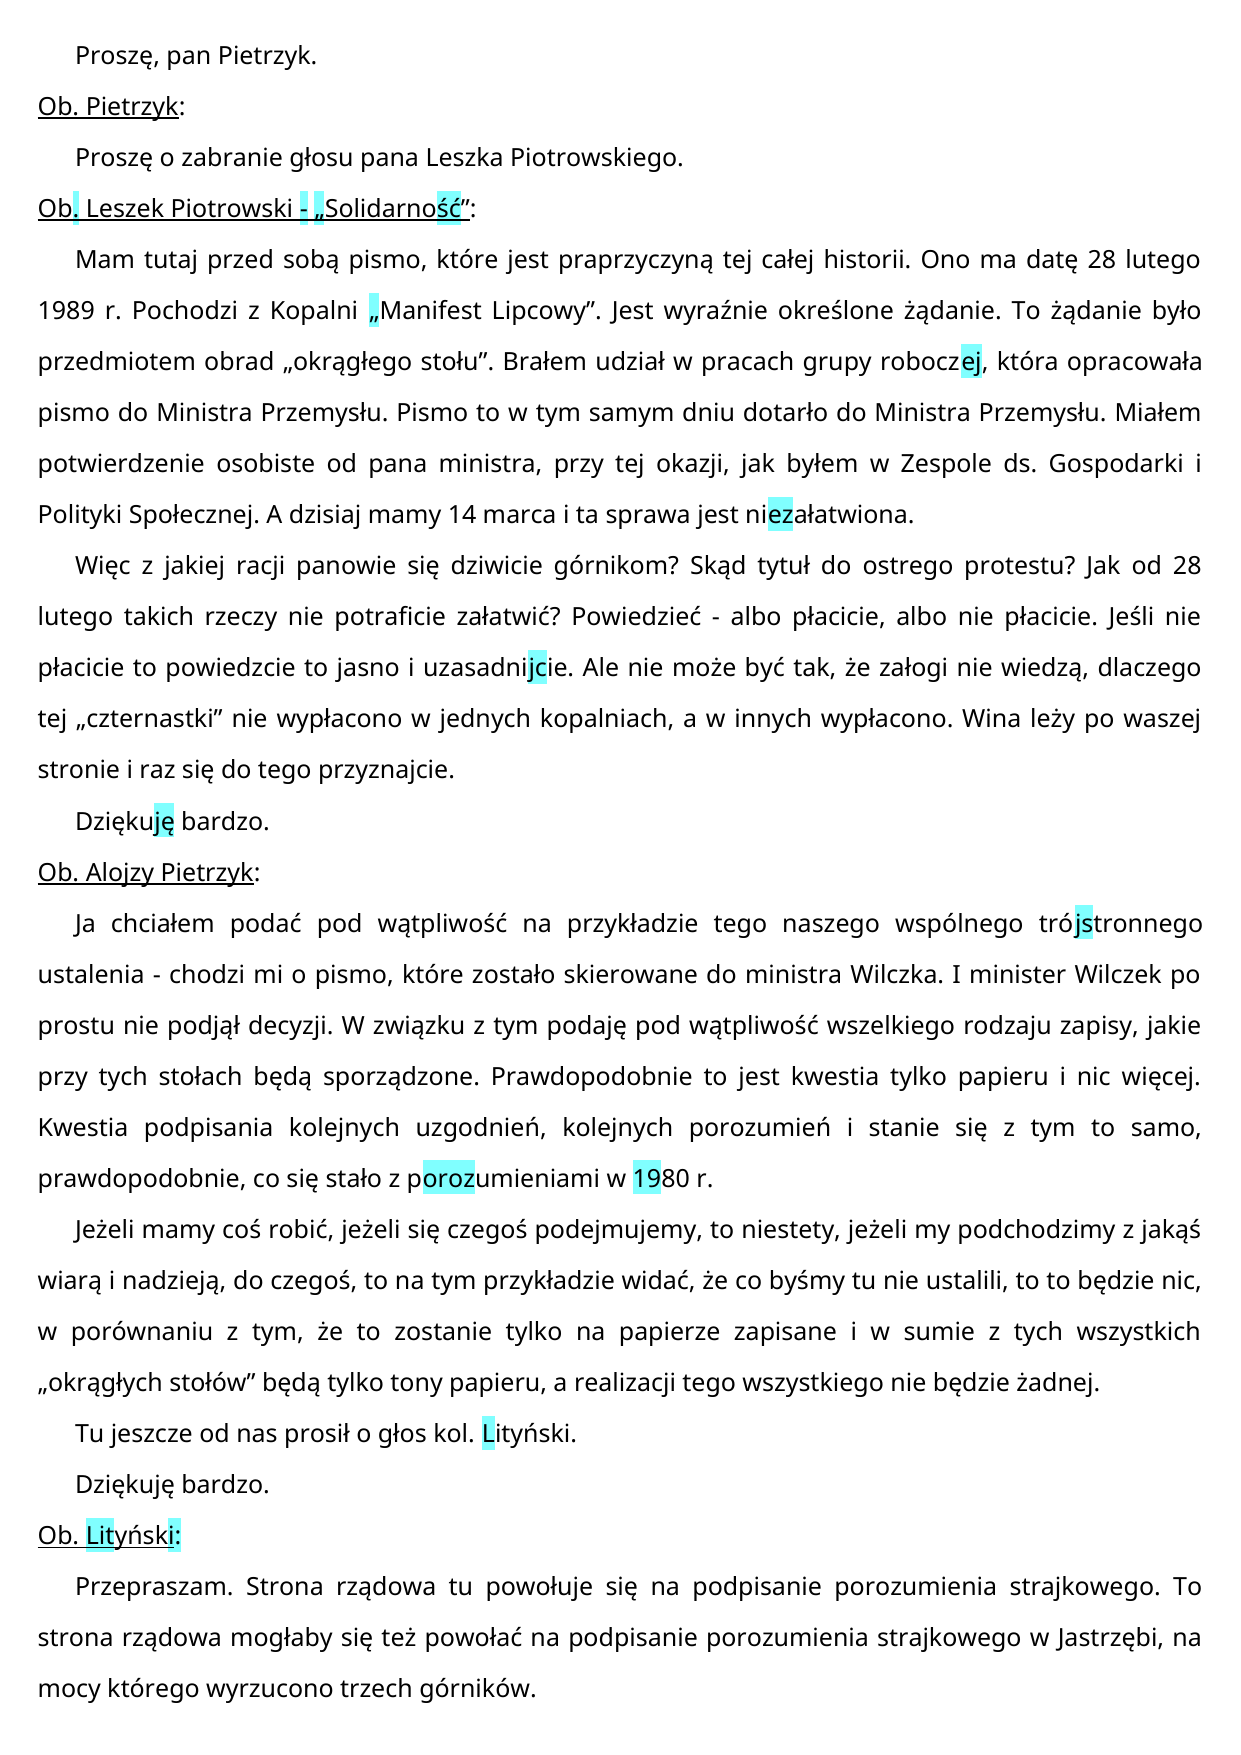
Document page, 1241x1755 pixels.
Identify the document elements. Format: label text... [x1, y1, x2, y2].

text Więc z jakiej racji panowie się dziwicie górnikom? Skąd tytuł do ostrego protestu? Jak od 28 lutego takich rzeczy nie potraficie załatwić? Powiedzieć - albo płacicie, albo nie płacicie. Jeśli nie płacicie to powiedzcie to jasno i uzasadnijcie. Ale nie może być tak, że załogi nie wiedzą, dlaczego tej „czternastki” nie wypłacono w jednych kopalniach, a w innych wypłacono. Wina leży po waszej stronie i raz się do tego przyznajcie. [37, 548, 1203, 786]
text Proszę, pan Pietrzyk. [37, 37, 1203, 72]
text Mam tutaj przed sobą pismo, które jest praprzyczyną tej całej historii. Ono ma datę 28 lutego 1989 r. Pochodzi z Kopalni „Manifest Lipcowy”. Jest wyraźnie określone żądanie. To żądanie było przedmiotem obrad „okrągłego stołu”. Brałem udział w pracach grupy roboczej, która opracowała pismo do Ministra Przemysłu. Pismo to w tym samym dniu dotarło do Ministra Przemysłu. Miałem potwierdzenie osobiste od pana ministra, przy tej okazji, jak byłem w Zespole ds. Gospodarki i Polityki Społecznej. A dzisiaj mamy 14 marca i ta sprawa jest niezałatwiona. [37, 242, 1203, 531]
text Jeżeli mamy coś robić, jeżeli się czegoś podejmujemy, to niestety, jeżeli my podchodzimy z jakąś wiarą i nadzieją, do czegoś, to na tym przykładzie widać, że co byśmy tu nie ustalili, to to będzie nic, w porównaniu z tym, że to zostanie tylko na papierze zapisane i w sumie z tych wszystkich „okrągłych stołów” będą tylko tony papieru, a realizacji tego wszystkiego nie będzie żadnej. [37, 1211, 1203, 1399]
text Dziękuję bardzo. [37, 803, 1203, 837]
text Dziękuję bardzo. [37, 1467, 1203, 1501]
text Ob. Alojzy Pietrzyk: [37, 854, 1203, 888]
text Przepraszam. Strona rządowa tu powołuje się na podpisanie porozumienia strajkowego. To strona rządowa mogłaby się też powołać na podpisanie porozumienia strajkowego w Jastrzębi, na mocy którego wyrzucono trzech górników. [37, 1569, 1203, 1705]
text Ob. Pietrzyk: [37, 88, 1203, 123]
text Ob. Lityński: [37, 1518, 1203, 1552]
text Proszę o zabranie głosu pana Leszka Piotrowskiego. [37, 139, 1203, 174]
text Ja chciałem podać pod wątpliwość na przykładzie tego naszego wspólnego trójstronnego ustalenia - chodzi mi o pismo, które zostało skierowane do ministra Wilczka. I minister Wilczek po prostu nie podjął decyzji. W związku z tym podaję pod wątpliwość wszelkiego rodzaju zapisy, jakie przy tych stołach będą sporządzone. Prawdopodobnie to jest kwestia tylko papieru i nic więcej. Kwestia podpisania kolejnych uzgodnień, kolejnych porozumień i stanie się z tym to samo, prawdopodobnie, co się stało z porozumieniami w 1980 r. [37, 905, 1203, 1194]
text Tu jeszcze od nas prosił o głos kol. Lityński. [37, 1416, 1203, 1450]
text Ob. Leszek Piotrowski - „Solidarność”: [37, 191, 1203, 225]
